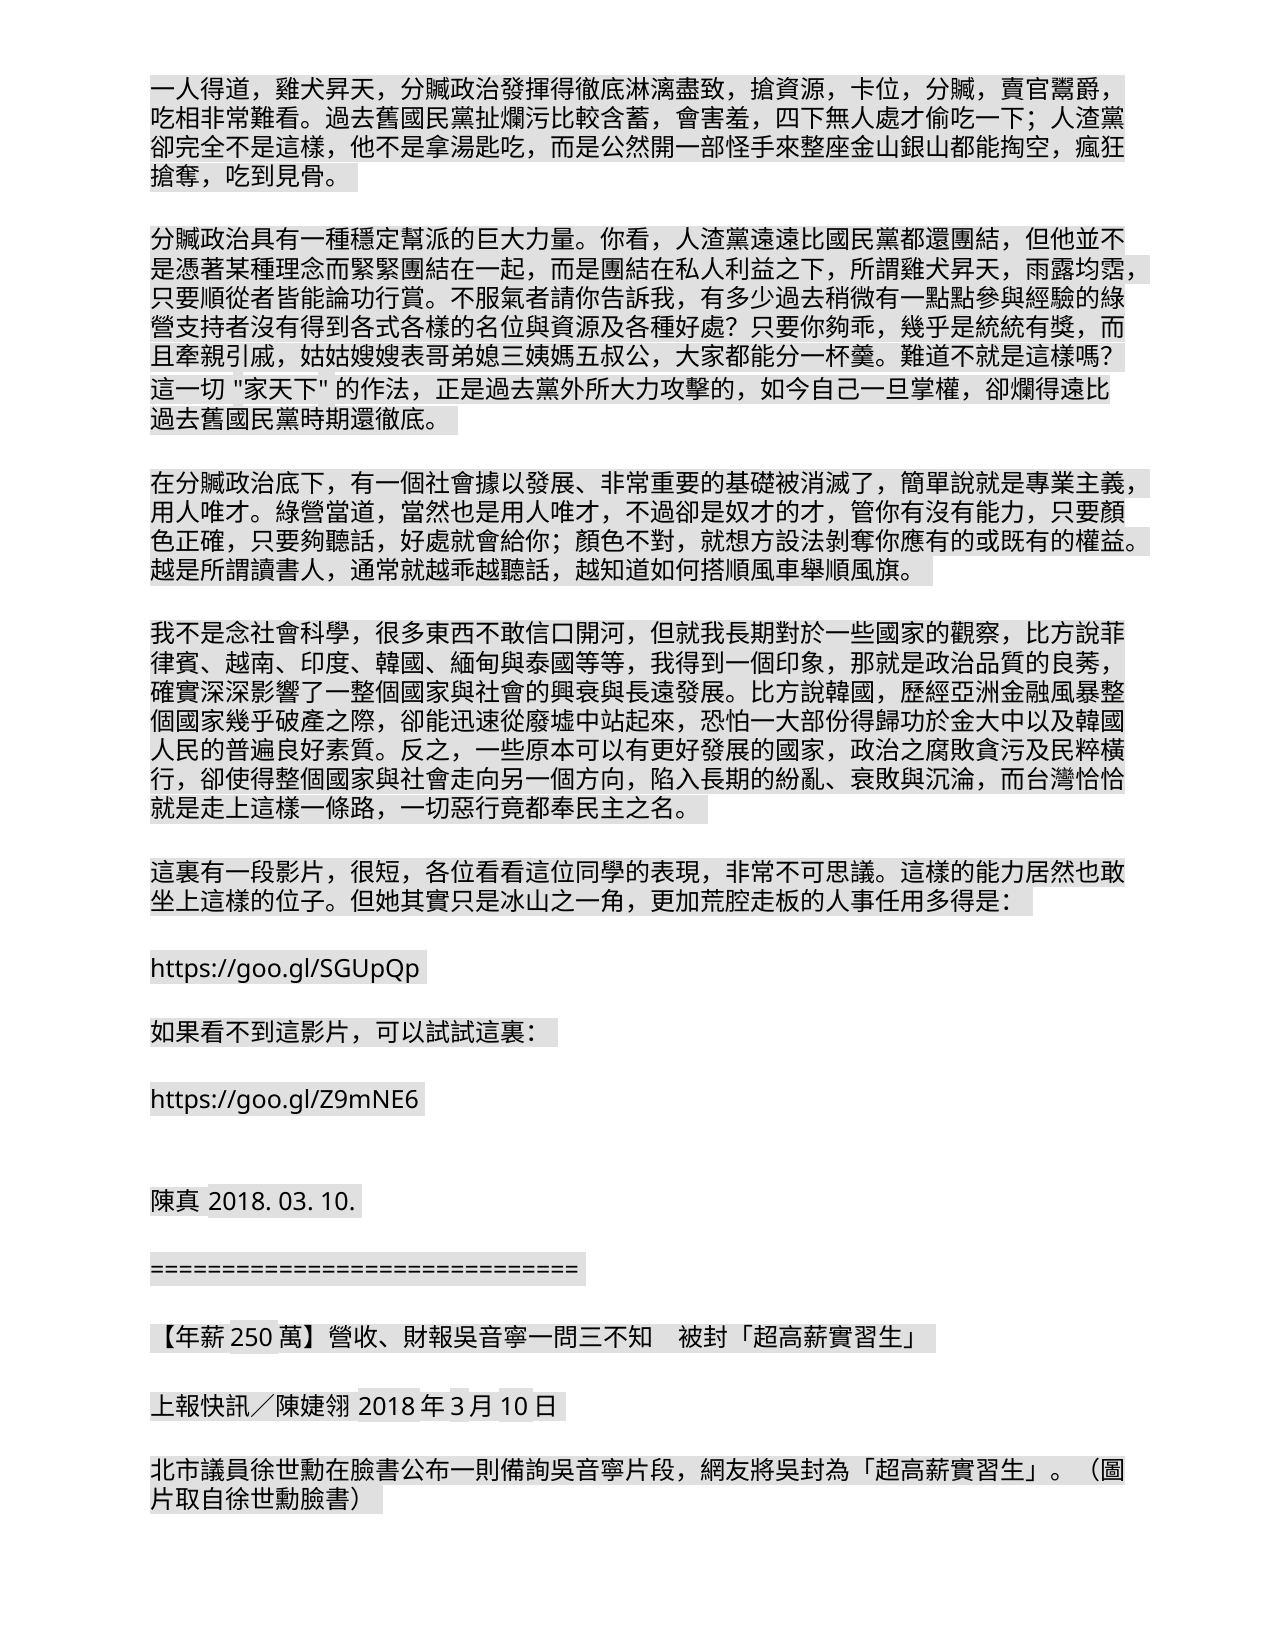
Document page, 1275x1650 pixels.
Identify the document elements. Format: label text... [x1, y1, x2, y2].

text 北農，就是台北農產運銷公司的簡稱，是全台灣最大的蔬菜水果拍賣平台，官股佔了將近一半，每日拍賣蔬果量佔全台三分之一以上，一年成交金額數百億，員工五、六百人。因為是個肥缺，而且具有全台蔬果定價影響力，人渣黨的新潮流系，垂涎已久，想方設法要把原有的總經理韓國瑜 (國民黨籍) 搞下台。後來，經驗老練的韓國瑜退下，竟然由一位吳姓女同學接任掌管，年薪兩百多萬。安插這位同學上任的是負責管理全台灣農業事務的農委會，理由是說她對農業有熱情，是個所謂農運份子。 如果這種理由說得通，那應該來找我擔任北農總經理或農委會主委才對，因為我是台灣農運的先驅，早在30年前就和戴振耀在高雄發展農運，亦即農權會。老實說，美國太空總署 (NASA) 也應該來找我去擔任主管，為什麼呢？因為我對太空非常狂熱，每天觀察天空及星星月亮無數次。我當醫生賺到的第一筆薪水就是買了一架當年價值將近兩萬元的台天文望遠鏡，不是要偷看對面大樓的人洗澡，而是為了看月亮看星星，監測外星人及幽浮的行蹤。這等熱情，世間少有。美國太空總署不來找我當主任，還有天理嗎？ 這位吳同學依我看，就算當個基層員工，能力恐怕都大有問題，居然能擔任這樣一個重要公司的操盤手，那就好像你很喜歡去遊樂場搭太空飛船，然後你就被派去開太空梭登陸火星那樣離譜。 台灣的所謂社運人士，找不到幾個玩真的，似乎只要有利可圖，只要給予權位，有哪一個會根據自己的能力與志向以及做為一個人的基本尊嚴而拒絕？我不是說所謂社運人士不能當官，我是說，你就算要當官，也要有一點基本能力才行啊。在台灣，做為一個社運元老，聽到社運我就很想吐；所謂社運，不折不扣就是一種當官或選舉的晉身階與名利跳板，極少例外。 我更想說的是，台灣這二十幾年來，綠營勢力迅速壯大，在所謂民主自由謊言的掩護下，一人得道，雞犬昇天，分贓政治發揮得徹底淋漓盡致，搶資源，卡位，分贓，賣官鬻爵，吃相非常難看。過去舊國民黨扯爛污比較含蓄，會害羞，四下無人處才偷吃一下；人渣黨卻完全不是這樣，他不是拿湯匙吃，而是公然開一部怪手來整座金山銀山都能掏空，瘋狂搶奪，吃到見骨。 分贓政治具有一種穩定幫派的巨大力量。你看，人渣黨遠遠比國民黨都還團結，但他並不是憑著某種理念而緊緊團結在一起，而是團結在私人利益之下，所謂雞犬昇天，雨露均霑，只要順從者皆能論功行賞。不服氣者請你告訴我，有多少過去稍微有一點點參與經驗的綠營支持者沒有得到各式各樣的名位與資源及各種好處？只要你夠乖，幾乎是統統有獎，而且牽親引戚，姑姑嫂嫂表哥弟媳三姨媽五叔公，大家都能分一杯羹。難道不就是這樣嗎？這一切 "家天下" 的作法，正是過去黨外所大力攻擊的，如今自己一旦掌權，卻爛得遠比過去舊國民黨時期還徹底。 在分贓政治底下，有一個社會據以發展、非常重要的基礎被消滅了，簡單說就是專業主義，用人唯才。綠營當道，當然也是用人唯才，不過卻是奴才的才，管你有沒有能力，只要顏色正確，只要夠聽話，好處就會給你；顏色不對，就想方設法剝奪你應有的或既有的權益。越是所謂讀書人，通常就越乖越聽話，越知道如何搭順風車舉順風旗。 我不是念社會科學，很多東西不敢信口開河，但就我長期對於一些國家的觀察，比方說菲律賓、越南、印度、韓國、緬甸與泰國等等，我得到一個印象，那就是政治品質的良莠，確實深深影響了一整個國家與社會的興衰與長遠發展。比方說韓國，歷經亞洲金融風暴整個國家幾乎破產之際，卻能迅速從廢墟中站起來，恐怕一大部份得歸功於金大中以及韓國人民的普遍良好素質。反之，一些原本可以有更好發展的國家，政治之腐敗貪污及民粹橫行，卻使得整個國家與社會走向另一個方向，陷入長期的紛亂、衰敗與沉淪，而台灣恰恰就是走上這樣一條路，一切惡行竟都奉民主之名。 這裏有一段影片，很短，各位看看這位同學的表現，非常不可思議。這樣的能力居然也敢坐上這樣的位子。但她其實只是冰山之一角，更加荒腔走板的人事任用多得是： https://goo.gl/SGUpQp 如果看不到這影片，可以試試這裏： https://goo.gl/Z9mNE6 陳真 2018. 03. 10. ============================== 【年薪250萬】營收、財報吳音寧一問三不知 被封「超高薪實習生」 上報快訊／陳婕翎 2018年3月10日 北市議員徐世勳在臉書公布一則備詢吳音寧片段，網友將吳封為「超高薪實習生」。（圖片取自徐世勳臉書） 台北果菜市場休市3天造成菜價暴跌，北農總經理吳音寧是否「適任」話題持續發酵。台北市議員徐世勳9日在臉書公布一則質詢吳的片段，她不僅不懂財務報表，連北農營收狀況也答不出來，只頻頻回「會認真學習」。影片一出，網友將吳封為「超高薪實習生」。 該影片中，吳音寧被提問是否看得懂財務報表時，她只不斷回答「我有認真在學習」、「有學習的心」。吳強調，她來自產地，對農業有很大的熱情，有自信可以將這份工作做好。但當徐世勳詢問台北四大產銷公司營收狀況時，漁產、畜牧、花卉負責人都能清楚回答，只有代表台北農產的吳音寧左顧右盼不知道答案。 對於吳音寧在議會的表現，網友紛紛表示，任何一家企業的總經理應該都是具備專業技能，然後再談進修，而不是完全門外漢來學習如何當總經理。「連營收狀況都不知道的還能當總經理？」甚至有人譏諷：「這是超高薪實習生嗎？」 ================ 風評：「神隱少女」的驚奇之旅，北農總經理誰找的？ 風傳媒 主筆室 2018-03-09 沒有最驚奇，只有更驚奇！台北果菜市場鬧出休假過了頭，導致菜價崩跌後，最奇特的身為北農總經理、首當其衝該負責的吳音寧，卻上演「神隱少女」戲碼供全國欣賞，菜價問題還沒了，倒惹出中央與北市府爭相卸責的鬥嘴鼓，若非農委會主委林聰賢自日本返國舉行記者會明快道歉，這事大概一時半刻都無法了結。 身為北農總經理，吳音寧顯然對自身職份與倫理都認識不清。當全國民眾眼看著台北果菜市場春節休5天、節後休3日、元宵後再接再厲休3日，造成菜價崩跌，產地農民欲哭無淚；北農的直屬上級單位台北市政府，外加中央主管部會農委會，三天兩頭或是召開記者會、或是被記者堵訪，力求安定農民之心、解決菜價問題時，總經理吳音寧完全不見人影。 甚至在周三下午，北農通知媒體要召開記者會，兼任北農董事長的副市長陳景峻要帶著吳音寧、市場處官員，一起面對外界，向社會解釋說明─或是道歉時，外界原本以為「神隱少女」終於要露面了。 結果，吳音寧硬是不出面，讓陳景峻尷尬的面對外界。 坦白說，吳音寧選擇缺席的作法，不論從官場倫理、公司治理角度看，都只能以無能、無擔當、甚至惡劣來形容。 北農既然被定位在總經理制，吳音寧不論愛或不愛，就是要負起全責；她既無能也沒專業；真出了狀況後，又毫無擔當的神隱不願面對外界。當其在公司體制上的主管董事長、官僚階層中的上級市府，告知並要求其一起參與記者會，面對外界時，竟然能持續選擇神隱，既違官場倫理、更視公司治理如無物。 當然，最後這位神隱少女出面了；她在周三晚上與農委會副主委陳吉仲一起巡視果菜市場，周四拍賣結束後召開記者會說明。對她的神隱多日，她說是忙著處理事情，「當時只想到怎麼作事」；但難道她不知道，作為公營企業負責人、面對引發社會如此大的事件，出來面對外界、好好說明，難道不是「做事」？ 對周三未與陳景峻一起出席記者會，她說因為「批發市場有多輛貨車等著進場，且每小時都要掌控到貨量及回報，因此最後決定留在公司處理進貨」。 如果這番話只是其不願出席、不敢面對外界搪塞的托詞也罷，這大概就能顯示她的擔當、與略嫌生嫩的職場經驗。但如果確實如此，坦白說，建議農委會與北市府儘快換個總經理，因為一個總經理連自己的責任在那、事情的輕重都分不清楚，那就是個大問題了。北農總經理何時變成要負責「掌控到貨量」、要「處理進貨」問題？這位總經理手下數百名員工是要作什麼用的？ 董事長三催四請要她參加記者會，她選擇缺席；但中央長官陳吉仲要去果菜市場巡視，她卻在接到農委會電話後馬上前往陪同，理由是「農委會也是北農股東，理當陪同」，這是什麼樣的邏輯？市府難道不是北農大股東？副市長兼董事長的陳景峻要求她參加記者會，她就不認為「理當陪同」囉？還是這就是吳音寧主觀的「大小眼」或「政治判斷」？ 當記者會上吳音寧遲遲不現身，陳景峻被追問吳音寧是否有答應要出席時，陳景峻冷回：「這不是答不答應，而是就應該要來」。 這話其實就點出吳音寧作為總經理，卻枉顧職責、無視公司治理的問題。 陳景峻對吳音寧不出席記者會是說：閃躲總是不太好；對其作法是否陷市府於不義，則回以「我有感覺到」，說總經理不見了「我也很害怕」；吳說「全程都有向市府報告」陳景峻回嗆「哪時候跟我報告？」； 他還隔空炮打農委會說：「要拿權力就說是總經理制，要講責任就是董事長制」。先前市長柯文哲更說出：「當初是農委會希望由吳音寧接總經理」；如果要這樣講，「以後北農總經理我決定，我完全執政、完全負責」。 至於吳音寧不理陳景峻召開的記者會，卻一馬當先、主動去陪陳吉仲巡視果菜市場的作法，陳景峻與市府看在眼中，當是「點滴心頭」。雙方如此這般的「感情與共識」，未來董總之間要如何共治公司、合作無間，是讓人有疑慮了，農委會與市府是否該思考，換一個有點專業、或至少對公司治理有點概念的總經理。 ================= 靠勢農委會 讓農民心寒！新聞透視－神隱少女吳音寧 吃定北市 2018年3月9日 中國時報【柯伶穎】 北農休市引爆菜價危機，總經理吳音寧竟當起神隱少女，任憑北市府千呼萬喚，不出來就是不出來，就連北農董事長陳景峻前天下午要求她一起開記者會，她也敢臨陣脫逃，未料，當晚農委會副主委陳吉仲視察果菜市場，她現身了，此舉不但完全無視頂頭上司陳景峻，根本仗著農委會在欺負北市府，且戀棧職位。 吳音寧這次作為不令人意外，她父親是知名詩人吳晟，2016年底被蔡英文總統聘任為資政，她甫上任外界即質疑不夠專業、靠爸，推薦她的農委會副主委陳吉仲，稱她曾是農村陣線主要成員，對農事長期關心，讓她在暗潮洶湧中，順利入主北農總經理。 [150, 75, 1125, 1549]
